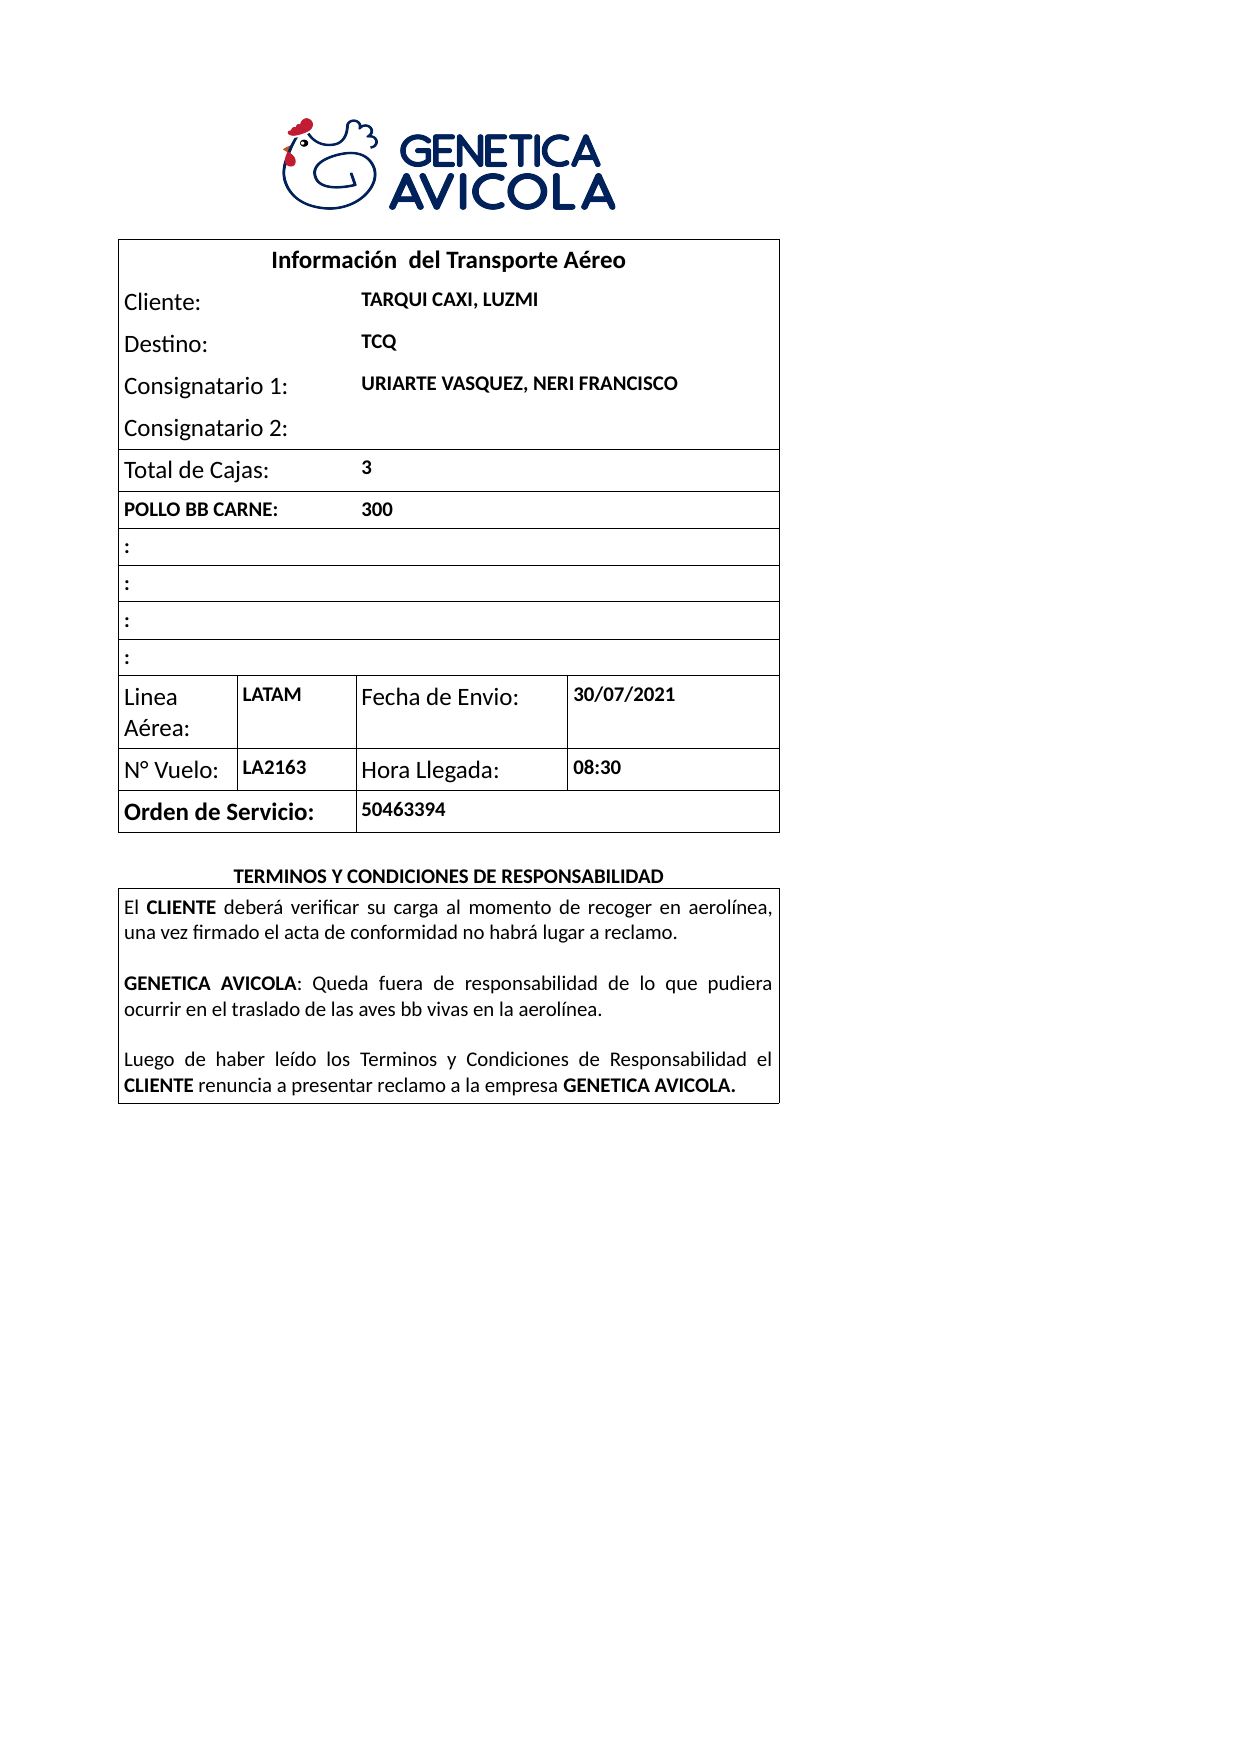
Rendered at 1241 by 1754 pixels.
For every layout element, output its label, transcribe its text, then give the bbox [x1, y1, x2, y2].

table_cell Consignatario 1: [119, 365, 356, 406]
table_cell Destino: [119, 323, 356, 364]
table_cell Cliente: [119, 281, 356, 322]
table_cell [356, 566, 779, 601]
table_cell : [119, 529, 356, 564]
table_cell Orden de Servicio: [119, 791, 356, 832]
table_cell 300 [356, 492, 779, 527]
table_cell 30/07/2021 [568, 676, 779, 748]
table_cell TERMINOS Y CONDICIONES DE RESPONSABILIDAD [118, 833, 779, 888]
table_cell : [119, 566, 356, 601]
table_header Información del Transporte Aéreo [119, 240, 779, 281]
picture [282, 118, 616, 210]
table_cell Hora Llegada: [357, 749, 567, 790]
table_cell 08:30 [568, 749, 779, 790]
table_cell TARQUI CAXI, LUZMI [356, 281, 779, 322]
table_cell TCQ [356, 323, 779, 364]
table_cell URIARTE VASQUEZ, NERI FRANCISCO [356, 365, 779, 406]
table_cell Total de Cajas: [119, 450, 356, 491]
table_cell [356, 602, 779, 638]
table_cell [356, 406, 779, 448]
table_cell 50463394 [357, 791, 779, 832]
table_cell POLLO BB CARNE: [119, 492, 356, 527]
table_cell [356, 640, 779, 675]
table_cell El CLIENTE deberá verificar su carga al momento de recoger en aerolínea, una vez firmado el acta de conformidad no habrá lugar a reclamo. GENETICA AVICOLA: Queda fuera de responsabilidad de lo que pudiera ocurrir en el traslado de las aves bb vivas en la aerolínea. Luego de haber leído los Terminos y Condiciones de Responsabilidad el CLIENTE renuncia a presentar reclamo a la empresa GENETICA AVICOLA. [119, 889, 779, 1103]
table_cell : [119, 640, 356, 675]
table_cell : [119, 602, 356, 638]
table_cell LA2163 [238, 749, 356, 790]
table_cell Linea Aérea: [119, 676, 237, 748]
table_cell 3 [356, 450, 779, 491]
table_cell LATAM [238, 676, 356, 748]
table_cell Consignatario 2: [119, 406, 356, 448]
table_cell Fecha de Envio: [357, 676, 567, 748]
table_cell [356, 529, 779, 564]
table_cell N° Vuelo: [119, 749, 237, 790]
